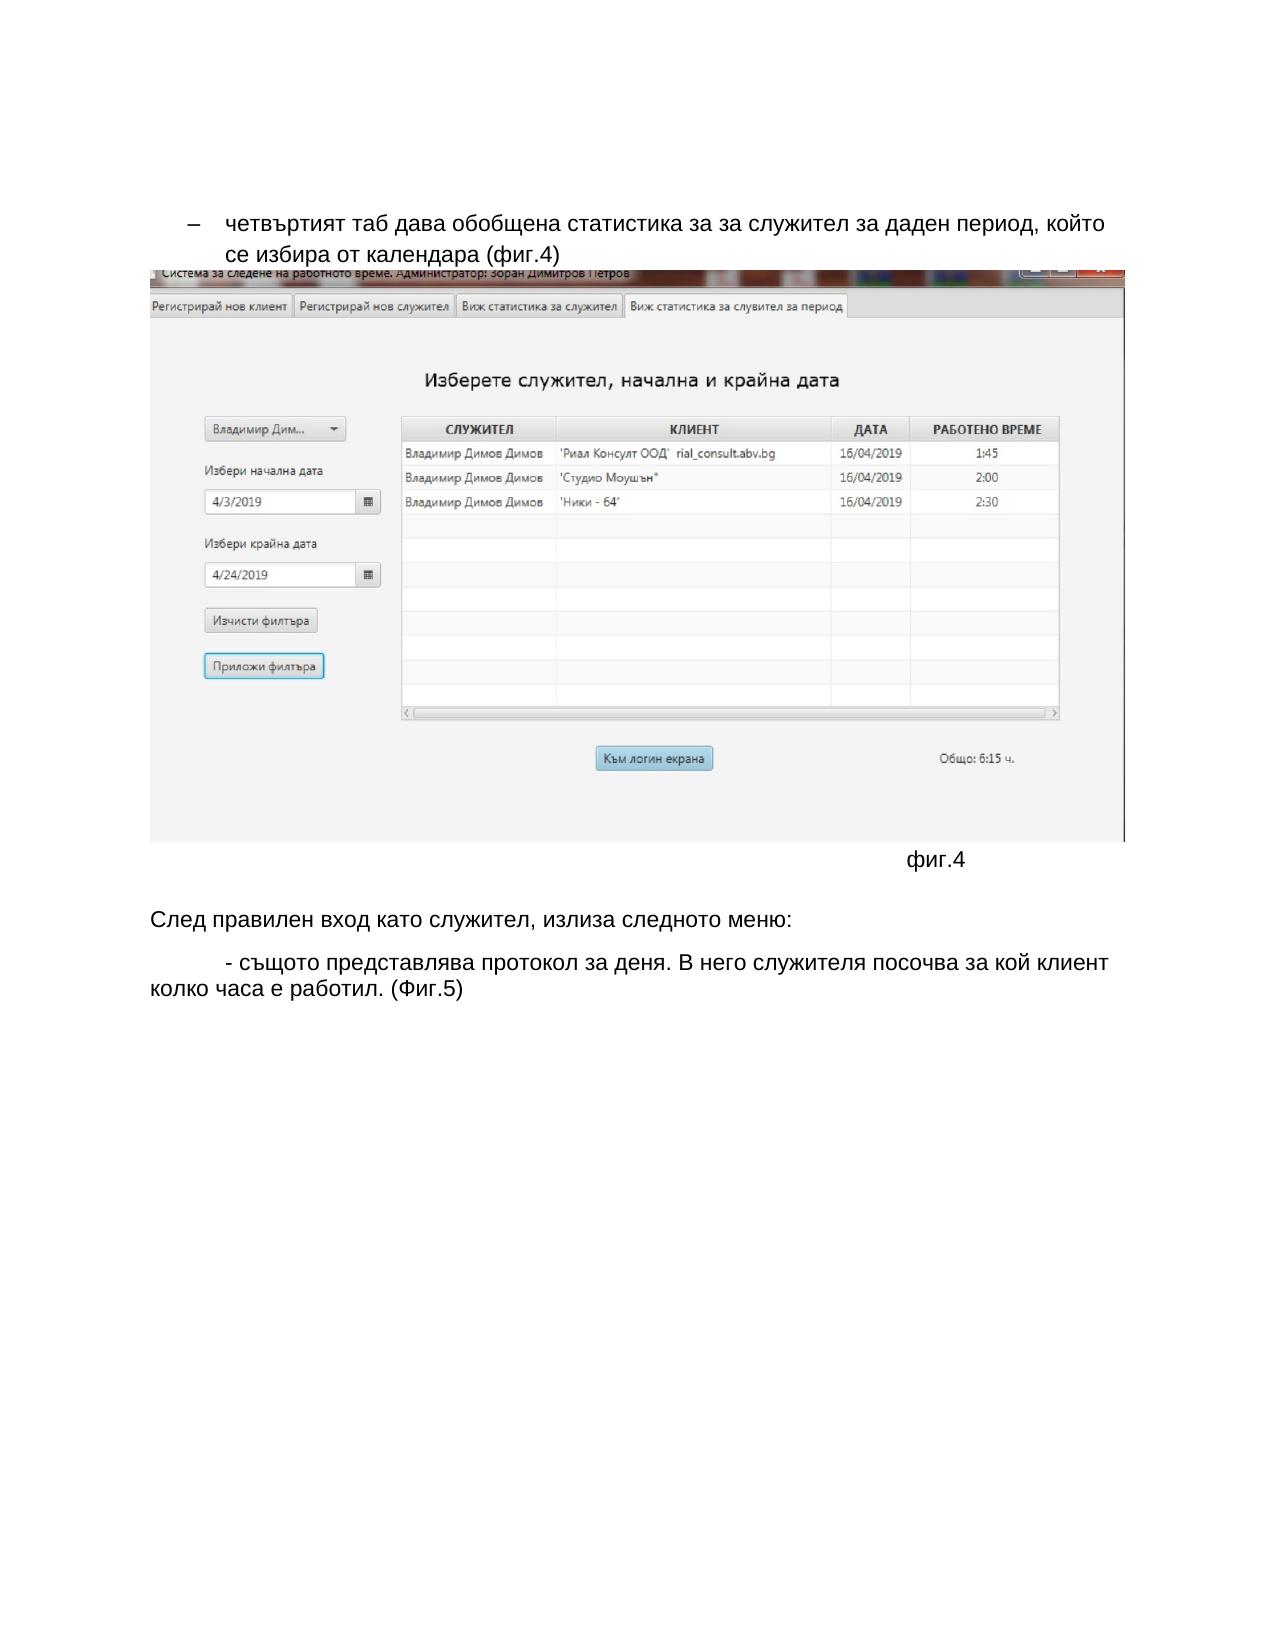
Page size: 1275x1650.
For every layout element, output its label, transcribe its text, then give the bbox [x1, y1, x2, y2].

picture [150, 270, 1125, 842]
text фиг.4 [150, 842, 1125, 872]
list четвъртият таб дава обобщена статистика за за служител за даден период, който се избира от календара (фиг.4) [187, 210, 1125, 267]
text След правилен вход като служител, излиза следното меню: [150, 906, 1125, 932]
text - същото представлява протокол за деня. В него служителя посочва за кой клиент колко часа е работил. (Фиг.5) [150, 949, 1125, 1002]
